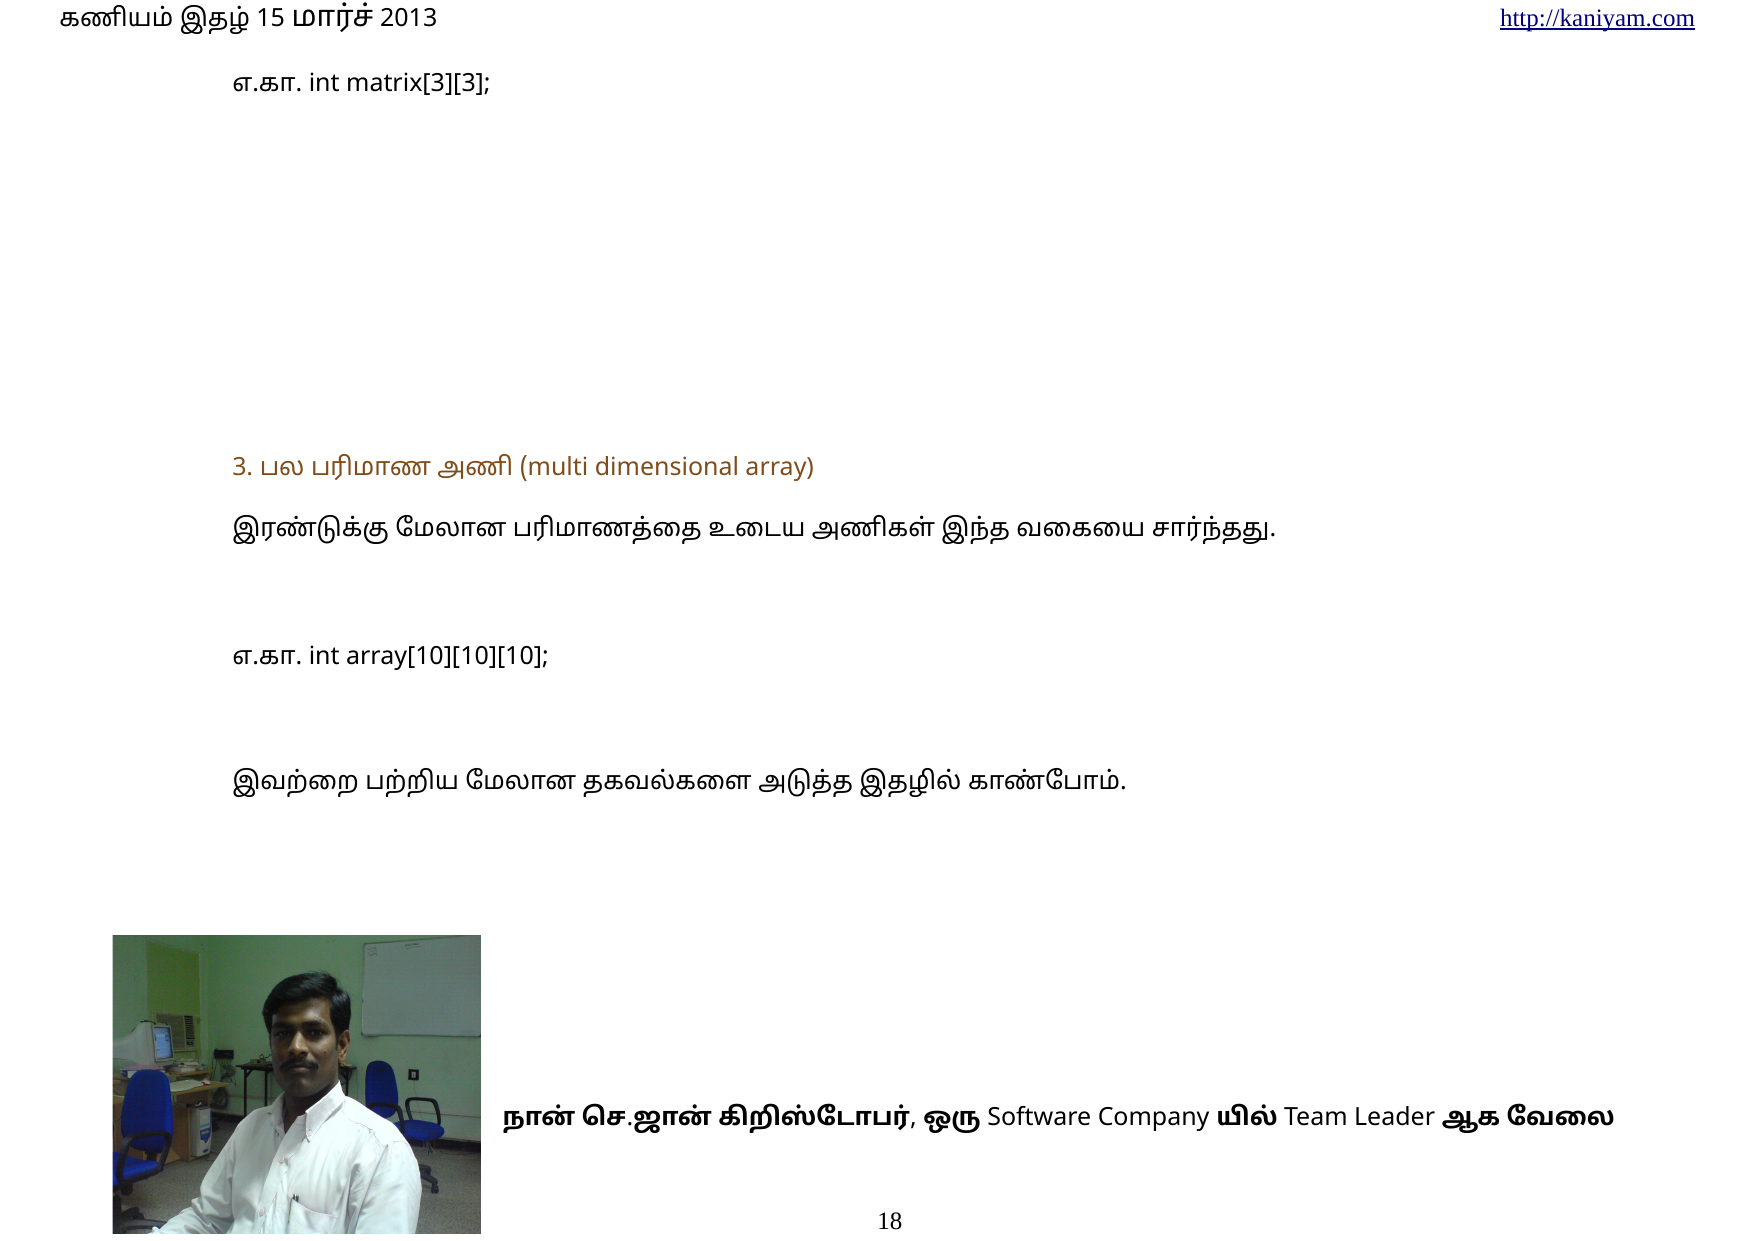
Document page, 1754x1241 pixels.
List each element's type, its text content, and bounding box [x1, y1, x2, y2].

text எ.கா. int matrix[3][3]; [232, 64, 1695, 100]
text 3. பல பரிமாண அணி (multi dimensional array) [232, 448, 1695, 484]
text இரண்டுக்கு மேலான பரிமாணத்தை உடைய அணிகள் இந்த வகையை சார்ந்தது. [232, 515, 1695, 546]
picture [112, 935, 481, 1234]
text எ.கா. int array[10][10][10]; [232, 638, 1695, 674]
text இவற்றை பற்றிய மேலான தகவல்களை அடுத்த இதழில் காண்போம். [232, 768, 1695, 799]
text நான் செ.ஜான் கிறிஸ்டோபர், ஒரு Software Company யில் Team Leader ஆக வேலை [481, 1098, 1695, 1135]
